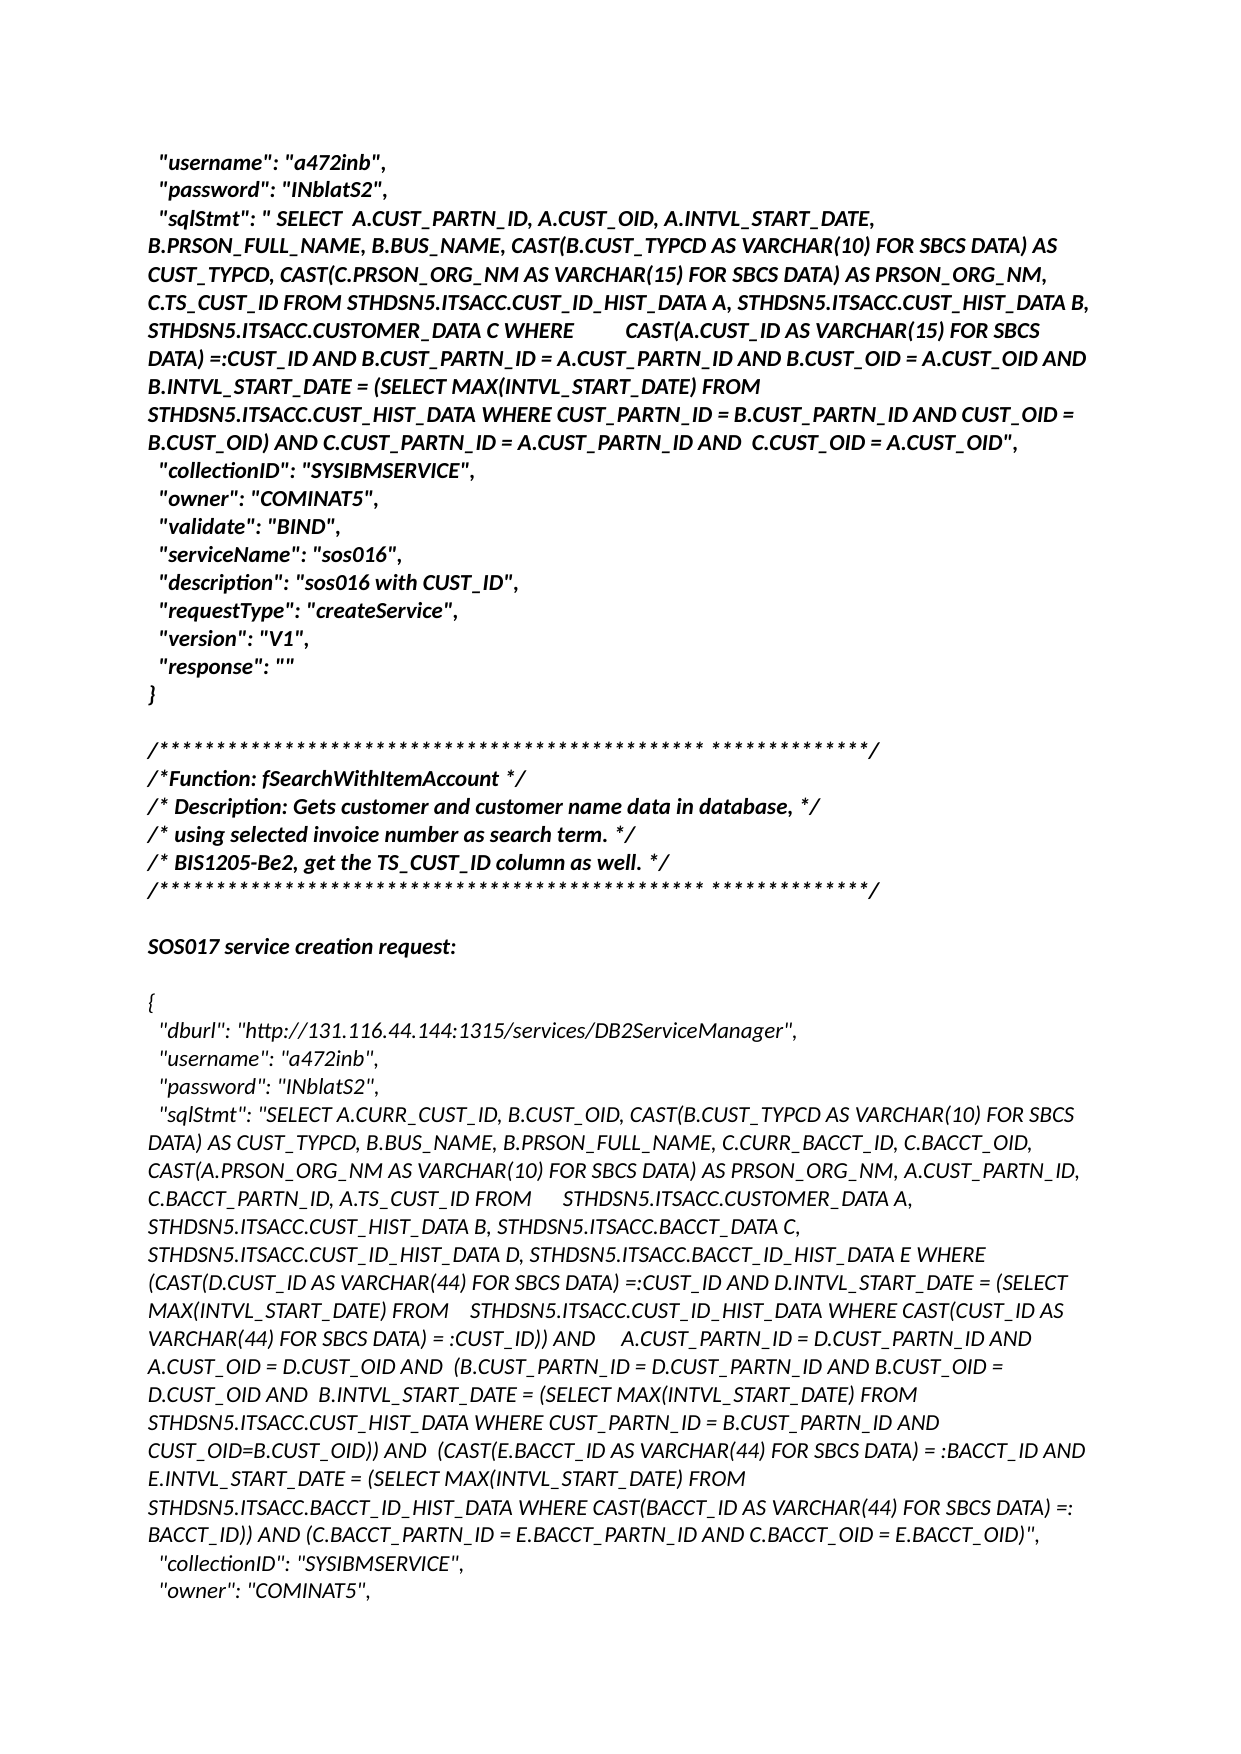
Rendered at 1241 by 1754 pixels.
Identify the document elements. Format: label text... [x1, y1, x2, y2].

text "owner": "COMINAT5", [148, 1577, 1093, 1605]
text "description": "sos016 with CUST_ID", [148, 568, 1093, 596]
text /*Function: fSearchWithItemAccount */ [148, 764, 1093, 792]
text "username": "a472inb", [148, 148, 1093, 176]
text "username": "a472inb", [148, 1044, 1093, 1072]
text /* BIS1205-Be2, get the TS_CUST_ID column as well. */ [148, 848, 1093, 876]
text "serviceName": "sos016", [148, 540, 1093, 568]
text "password": "INblatS2", [148, 1072, 1093, 1100]
text /* using selected invoice number as search term. */ [148, 820, 1093, 848]
text } [148, 680, 1093, 708]
text { [148, 988, 1093, 1016]
text /************************************************ **************/ [148, 736, 1093, 764]
text /* Description: Gets customer and customer name data in database, */ [148, 792, 1093, 820]
text "sqlStmt": " SELECT A.CUST_PARTN_ID, A.CUST_OID, A.INTVL_START_DATE, B.PRSON_FULL_NAME, B.BUS_NAME, CAST(B.CUST_TYPCD AS VARCHAR(10) FOR SBCS DATA) AS CUST_TYPCD, CAST(C.PRSON_ORG_NM AS VARCHAR(15) FOR SBCS DATA) AS PRSON_ORG_NM, C.TS_CUST_ID FROM STHDSN5.ITSACC.CUST_ID_HIST_DATA A, STHDSN5.ITSACC.CUST_HIST_DATA B, STHDSN5.ITSACC.CUSTOMER_DATA C WHERE CAST(A.CUST_ID AS VARCHAR(15) FOR SBCS DATA) =:CUST_ID AND B.CUST_PARTN_ID = A.CUST_PARTN_ID AND B.CUST_OID = A.CUST_OID AND B.INTVL_START_DATE = (SELECT MAX(INTVL_START_DATE) FROM STHDSN5.ITSACC.CUST_HIST_DATA WHERE CUST_PARTN_ID = B.CUST_PARTN_ID AND CUST_OID = B.CUST_OID) AND C.CUST_PARTN_ID = A.CUST_PARTN_ID AND C.CUST_OID = A.CUST_OID", [148, 204, 1093, 456]
text "password": "INblatS2", [148, 176, 1093, 204]
text "sqlStmt": "SELECT A.CURR_CUST_ID, B.CUST_OID, CAST(B.CUST_TYPCD AS VARCHAR(10) FOR SBCS DATA) AS CUST_TYPCD, B.BUS_NAME, B.PRSON_FULL_NAME, C.CURR_BACCT_ID, C.BACCT_OID, CAST(A.PRSON_ORG_NM AS VARCHAR(10) FOR SBCS DATA) AS PRSON_ORG_NM, A.CUST_PARTN_ID, C.BACCT_PARTN_ID, A.TS_CUST_ID FROM STHDSN5.ITSACC.CUSTOMER_DATA A, STHDSN5.ITSACC.CUST_HIST_DATA B, STHDSN5.ITSACC.BACCT_DATA C, STHDSN5.ITSACC.CUST_ID_HIST_DATA D, STHDSN5.ITSACC.BACCT_ID_HIST_DATA E WHERE (CAST(D.CUST_ID AS VARCHAR(44) FOR SBCS DATA) =:CUST_ID AND D.INTVL_START_DATE = (SELECT MAX(INTVL_START_DATE) FROM STHDSN5.ITSACC.CUST_ID_HIST_DATA WHERE CAST(CUST_ID AS VARCHAR(44) FOR SBCS DATA) = :CUST_ID)) AND A.CUST_PARTN_ID = D.CUST_PARTN_ID AND A.CUST_OID = D.CUST_OID AND (B.CUST_PARTN_ID = D.CUST_PARTN_ID AND B.CUST_OID = D.CUST_OID AND B.INTVL_START_DATE = (SELECT MAX(INTVL_START_DATE) FROM STHDSN5.ITSACC.CUST_HIST_DATA WHERE CUST_PARTN_ID = B.CUST_PARTN_ID AND CUST_OID=B.CUST_OID)) AND (CAST(E.BACCT_ID AS VARCHAR(44) FOR SBCS DATA) = :BACCT_ID AND E.INTVL_START_DATE = (SELECT MAX(INTVL_START_DATE) FROM STHDSN5.ITSACC.BACCT_ID_HIST_DATA WHERE CAST(BACCT_ID AS VARCHAR(44) FOR SBCS DATA) =: BACCT_ID)) AND (C.BACCT_PARTN_ID = E.BACCT_PARTN_ID AND C.BACCT_OID = E.BACCT_OID)", [148, 1100, 1093, 1549]
text "validate": "BIND", [148, 512, 1093, 540]
text "dburl": "http://131.116.44.144:1315/services/DB2ServiceManager", [148, 1016, 1093, 1044]
text "collectionID": "SYSIBMSERVICE", [148, 1549, 1093, 1577]
text "owner": "COMINAT5", [148, 484, 1093, 512]
text /************************************************ **************/ [148, 876, 1093, 904]
text "requestType": "createService", [148, 596, 1093, 624]
text "collectionID": "SYSIBMSERVICE", [148, 456, 1093, 484]
text "version": "V1", [148, 624, 1093, 652]
text SOS017 service creation request: [148, 932, 1093, 960]
text "response": "" [148, 652, 1093, 680]
